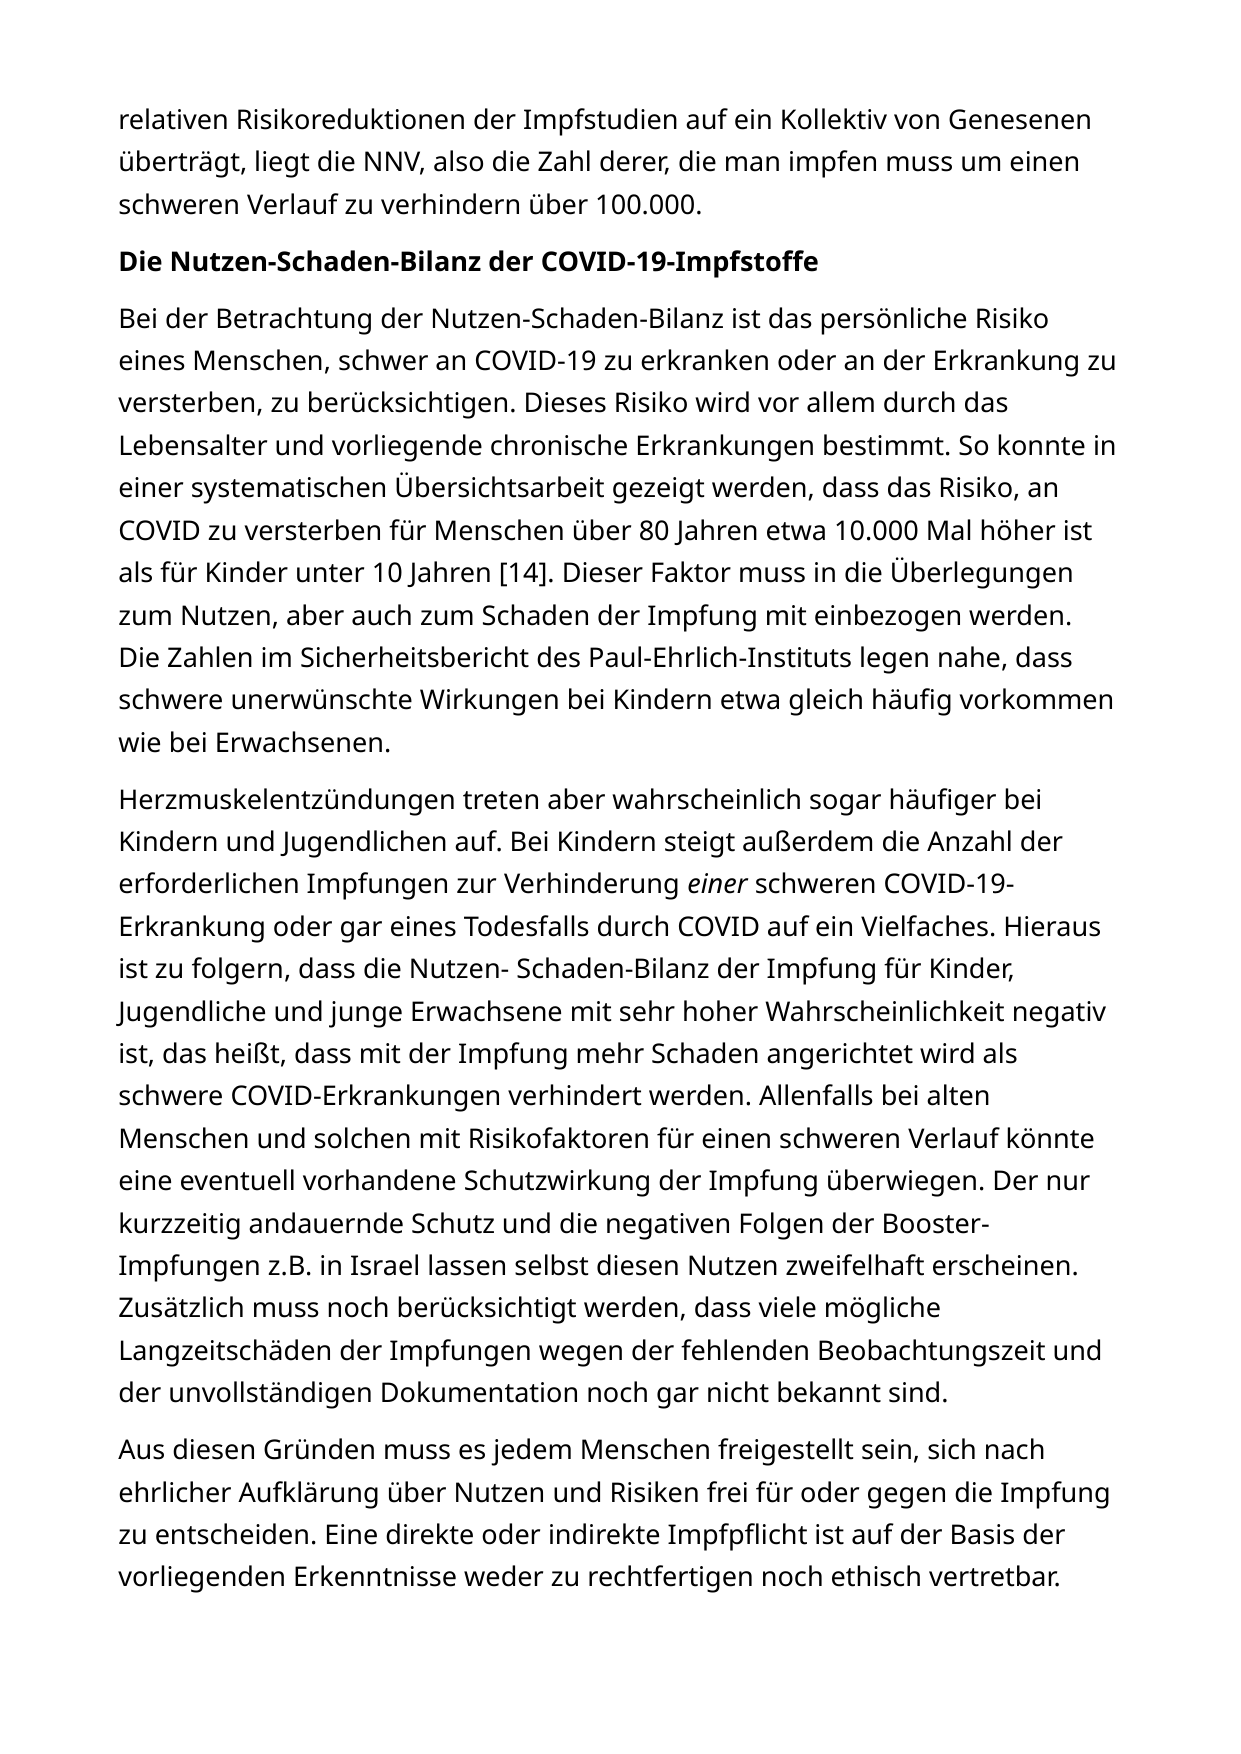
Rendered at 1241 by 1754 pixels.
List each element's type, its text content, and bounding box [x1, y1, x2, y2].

text Die Nutzen-Schaden-Bilanz der COVID-19-Impfstoffe [118, 242, 1122, 279]
text relativen Risikoreduktionen der Impfstudien auf ein Kollektiv von Genesenen überträgt, liegt die NNV, also die Zahl derer, die man impfen muss um einen schweren Verlauf zu verhindern über 100.000. [118, 100, 1122, 222]
text Herzmuskelentzündungen treten aber wahrscheinlich sogar häufiger bei Kindern und Jugendlichen auf. Bei Kindern steigt außerdem die Anzahl der erforderlichen Impfungen zur Verhinderung einer schweren COVID-19-Erkrankung oder gar eines Todesfalls durch COVID auf ein Vielfaches. Hieraus ist zu folgern, dass die Nutzen- Schaden-Bilanz der Impfung für Kinder, Jugendliche und junge Erwachsene mit sehr hoher Wahrscheinlichkeit negativ ist, das heißt, dass mit der Impfung mehr Schaden angerichtet wird als schwere COVID-Erkrankungen verhindert werden. Allenfalls bei alten Menschen und solchen mit Risikofaktoren für einen schweren Verlauf könnte eine eventuell vorhandene Schutzwirkung der Impfung überwiegen. Der nur kurzzeitig andauernde Schutz und die negativen Folgen der Booster-Impfungen z.B. in Israel lassen selbst diesen Nutzen zweifelhaft erscheinen. Zusätzlich muss noch berücksichtigt werden, dass viele mögliche Langzeitschäden der Impfungen wegen der fehlenden Beobachtungszeit und der unvollständigen Dokumentation noch gar nicht bekannt sind. [118, 780, 1122, 1411]
text Bei der Betrachtung der Nutzen-Schaden-Bilanz ist das persönliche Risiko eines Menschen, schwer an COVID-19 zu erkranken oder an der Erkrankung zu versterben, zu berücksichtigen. Dieses Risiko wird vor allem durch das Lebensalter und vorliegende chronische Erkrankungen bestimmt. So konnte in einer systematischen Übersichtsarbeit gezeigt werden, dass das Risiko, an COVID zu versterben für Menschen über 80 Jahren etwa 10.000 Mal höher ist als für Kinder unter 10 Jahren [14]. Dieser Faktor muss in die Überlegungen zum Nutzen, aber auch zum Schaden der Impfung mit einbezogen werden. Die Zahlen im Sicherheitsbericht des Paul-Ehrlich-Instituts legen nahe, dass schwere unerwünschte Wirkungen bei Kindern etwa gleich häufig vorkommen wie bei Erwachsenen. [118, 299, 1122, 760]
text Aus diesen Gründen muss es jedem Menschen freigestellt sein, sich nach ehrlicher Aufklärung über Nutzen und Risiken frei für oder gegen die Impfung zu entscheiden. Eine direkte oder indirekte Impfpflicht ist auf der Basis der vorliegenden Erkenntnisse weder zu rechtfertigen noch ethisch vertretbar. [118, 1431, 1122, 1595]
